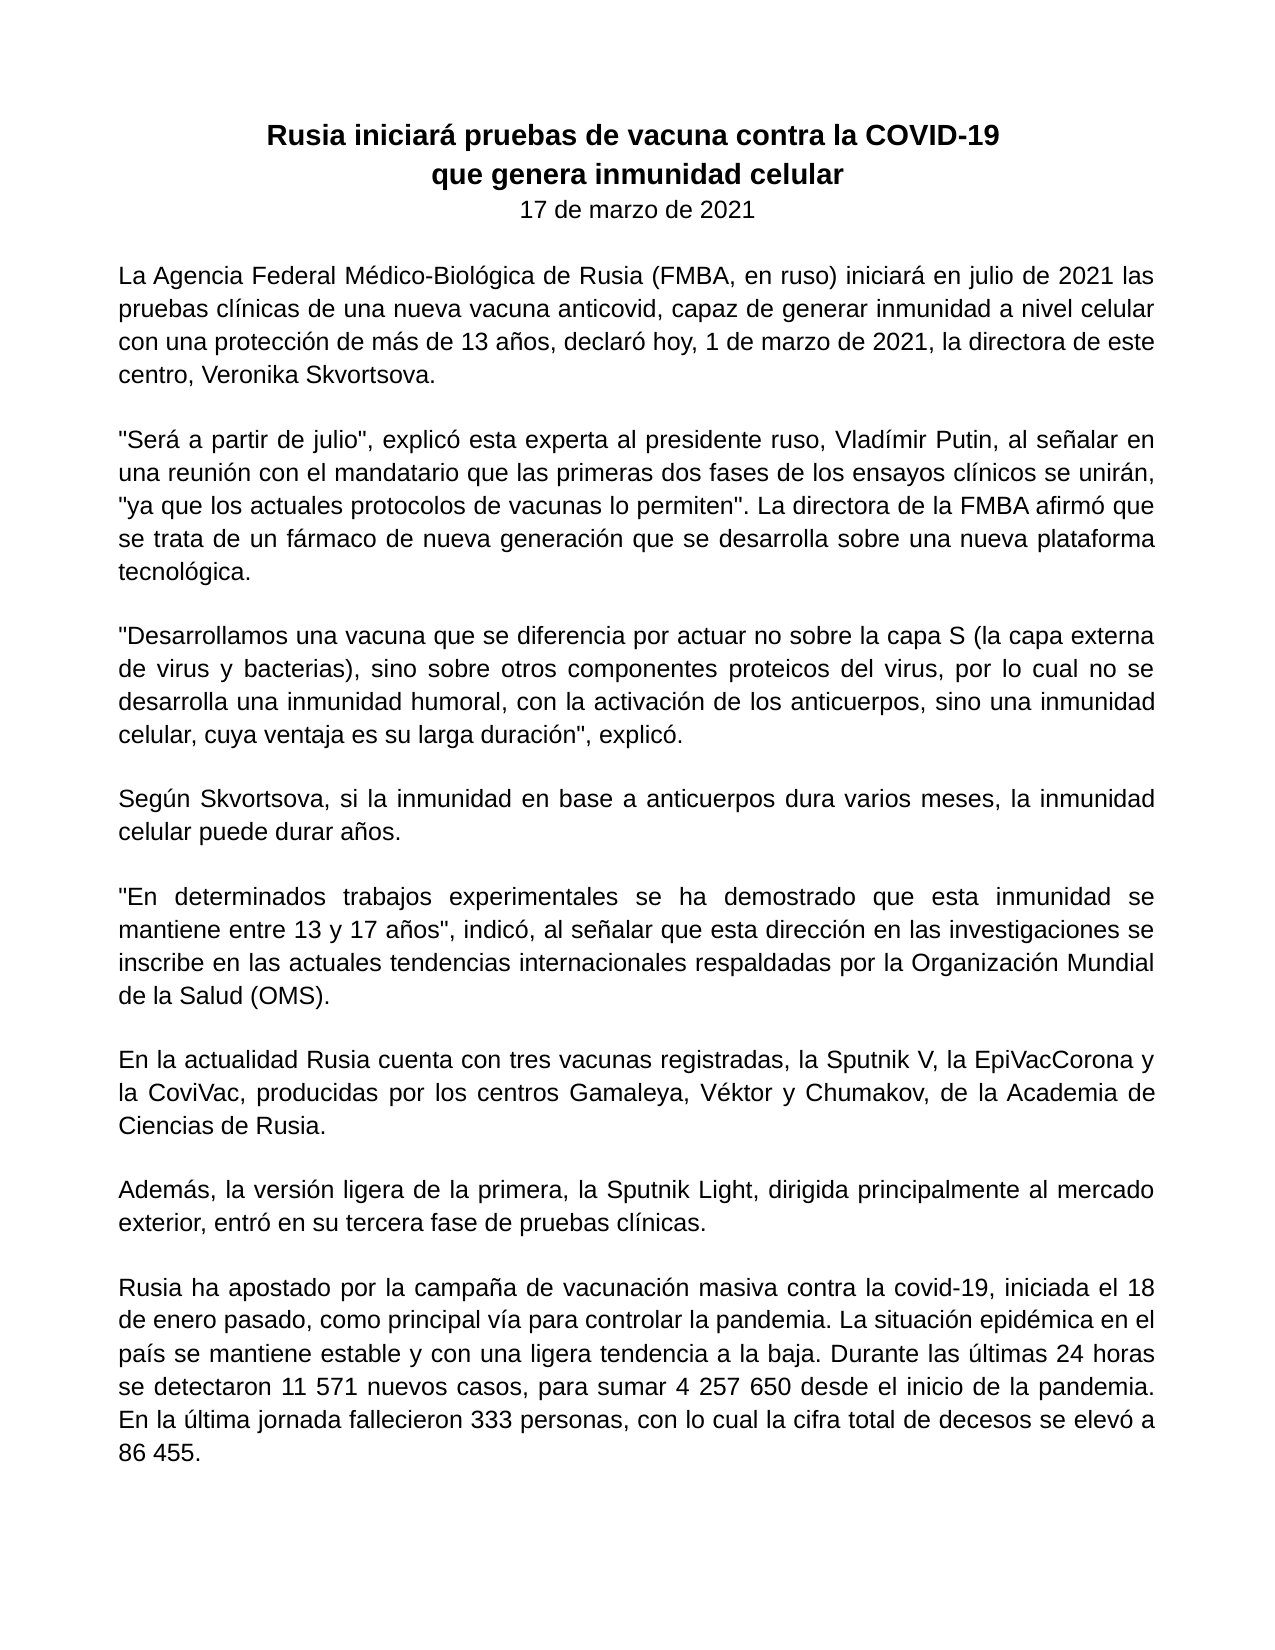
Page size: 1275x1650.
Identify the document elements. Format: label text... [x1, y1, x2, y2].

subtitle "Será a partir de julio", explicó esta experta al presidente ruso, Vladímir Putin, al señalar en una reunión con el mandatario que las primeras dos fases de los ensayos clínicos se unirán, "ya que los actuales protocolos de vacunas lo permiten". La directora de la FMBA afirmó que se trata de un fármaco de nueva generación que se desarrolla sobre una nueva plataforma tecnológica. [118, 424, 1157, 585]
subtitle Según Skvortsova, si la inmunidad en base a anticuerpos dura varios meses, la inmunidad celular puede durar años. [118, 784, 1157, 846]
subtitle En la actualidad Rusia cuenta con tres vacunas registradas, la Sputnik V, la EpiVacCorona y la CoviVac, producidas por los centros Gamaleya, Véktor y Chumakov, de la Academia de Ciencias de Rusia. [118, 1045, 1157, 1140]
subtitle "Desarrollamos una vacuna que se diferencia por actuar no sobre la capa S (la capa externa de virus y bacterias), sino sobre otros componentes proteicos del virus, por lo cual no se desarrolla una inmunidad humoral, con la activación de los anticuerpos, sino una inmunidad celular, cuya ventaja es su larga duración", explicó. [118, 621, 1157, 749]
subtitle "En determinados trabajos experimentales se ha demostrado que esta inmunidad se mantiene entre 13 y 17 años", indicó, al señalar que esta dirección en las investigaciones se inscribe en las actuales tendencias internacionales respaldadas por la Organización Mundial de la Salud (OMS). [118, 882, 1157, 1009]
text Rusia iniciará pruebas de vacuna contra la COVID-19 que genera inmunidad celular [118, 118, 1157, 190]
subtitle La Agencia Federal Médico-Biológica de Rusia (FMBA, en ruso) iniciará en julio de 2021 las pruebas clínicas de una nueva vacuna anticovid, capaz de generar inmunidad a nivel celular con una protección de más de 13 años, declaró hoy, 1 de marzo de 2021, la directora de este centro, Veronika Skvortsova. [118, 261, 1157, 389]
text 17 de marzo de 2021 [118, 195, 1157, 224]
subtitle Rusia ha apostado por la campaña de vacunación masiva contra la covid-19, iniciada el 18 de enero pasado, como principal vía para controlar la pandemia. La situación epidémica en el país se mantiene estable y con una ligera tendencia a la baja. Durante las últimas 24 horas se detectaron 11 571 nuevos casos, para sumar 4 257 650 desde el inicio de la pandemia. En la última jornada fallecieron 333 personas, con lo cual la cifra total de decesos se elevó a 86 455. [118, 1272, 1157, 1466]
subtitle Además, la versión ligera de la primera, la Sputnik Light, dirigida principalmente al mercado exterior, entró en su tercera fase de pruebas clínicas. [118, 1175, 1157, 1237]
